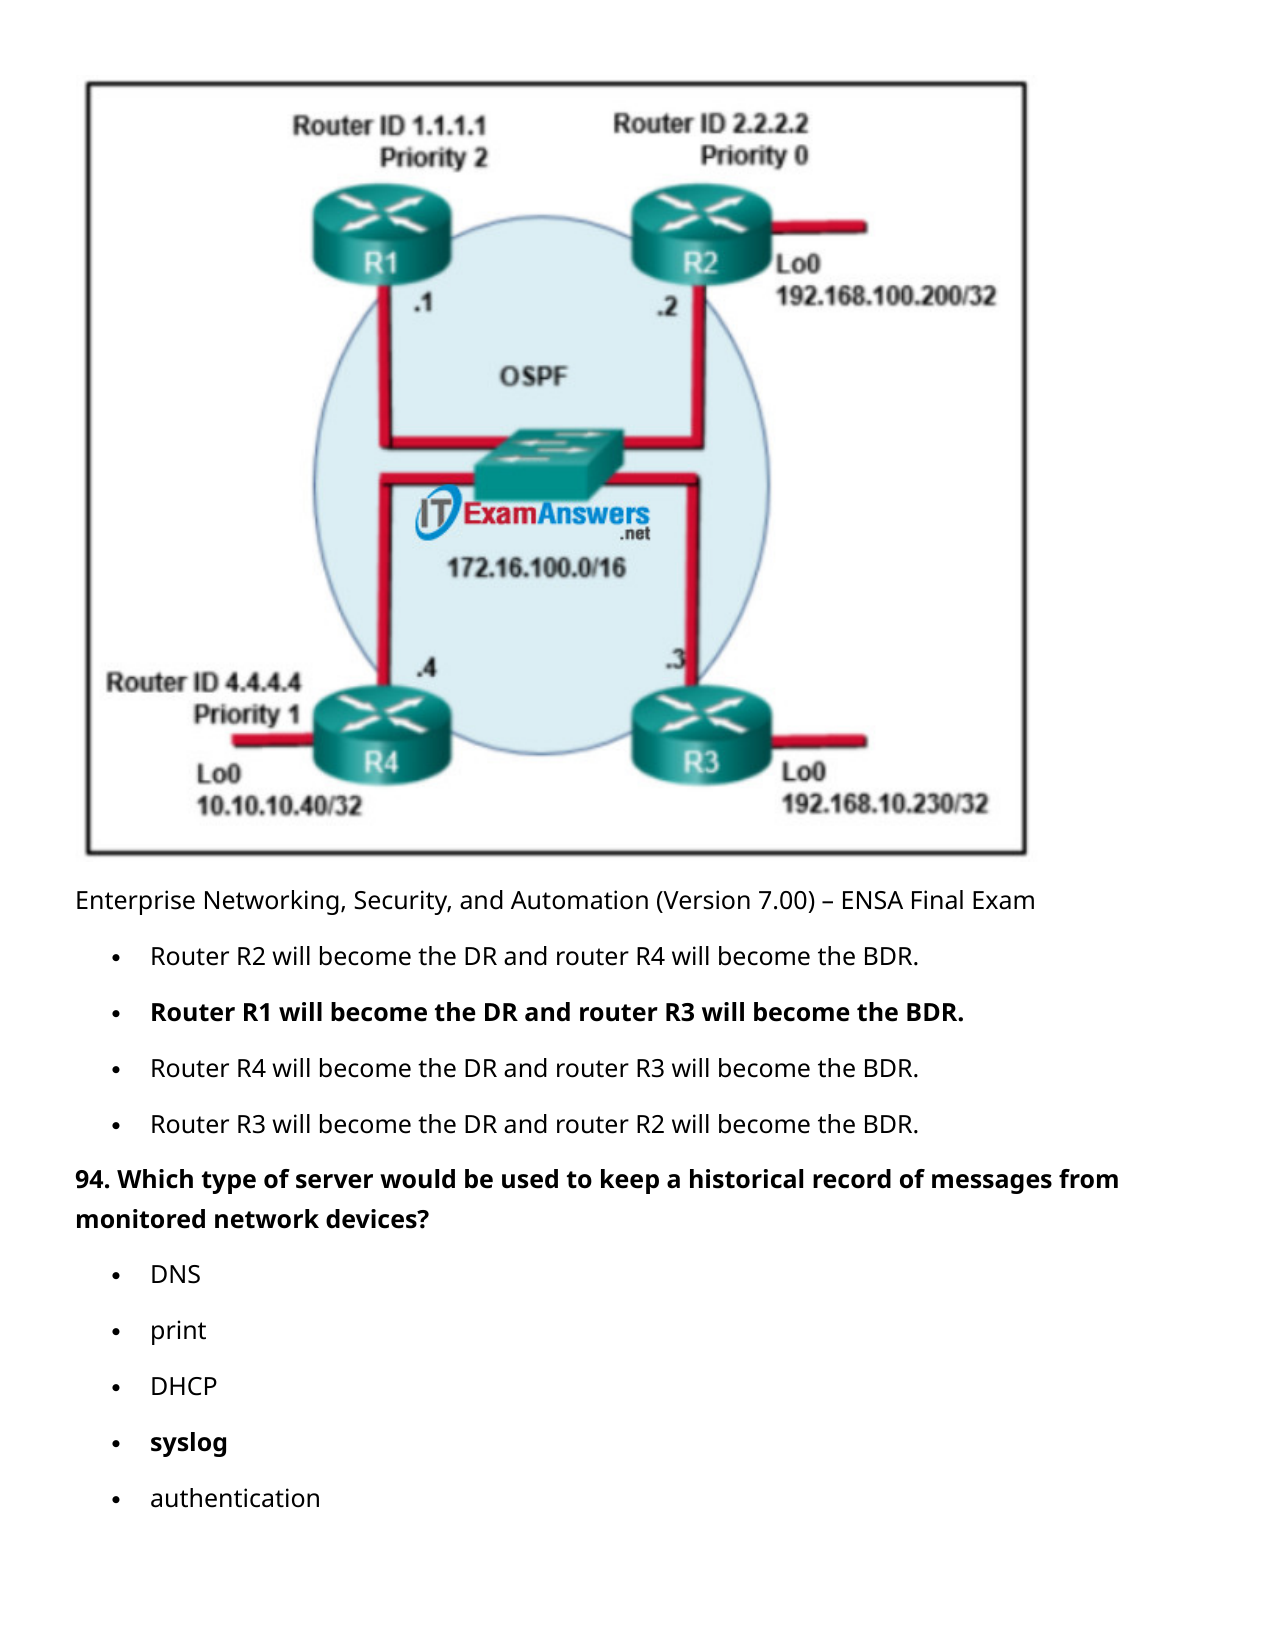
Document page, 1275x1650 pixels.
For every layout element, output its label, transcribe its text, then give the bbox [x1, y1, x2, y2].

list syslog [112, 1425, 1200, 1459]
list authentication [112, 1481, 1200, 1514]
list Router R1 will become the DR and router R3 will become the BDR. [112, 995, 1200, 1029]
list DNS [112, 1257, 1200, 1291]
list print [112, 1313, 1200, 1347]
list DHCP [112, 1369, 1200, 1403]
text 94. Which type of server would be used to keep a historical record of messages from monitored network devices? [75, 1162, 1200, 1235]
list Router R4 will become the DR and router R3 will become the BDR. [112, 1051, 1200, 1084]
list Router R3 will become the DR and router R2 will become the BDR. [112, 1106, 1200, 1140]
list Router R2 will become the DR and router R4 will become the BDR. [112, 939, 1200, 973]
text Enterprise Networking, Security, and Automation (Version 7.00) – ENSA Final Exam [75, 883, 1200, 917]
